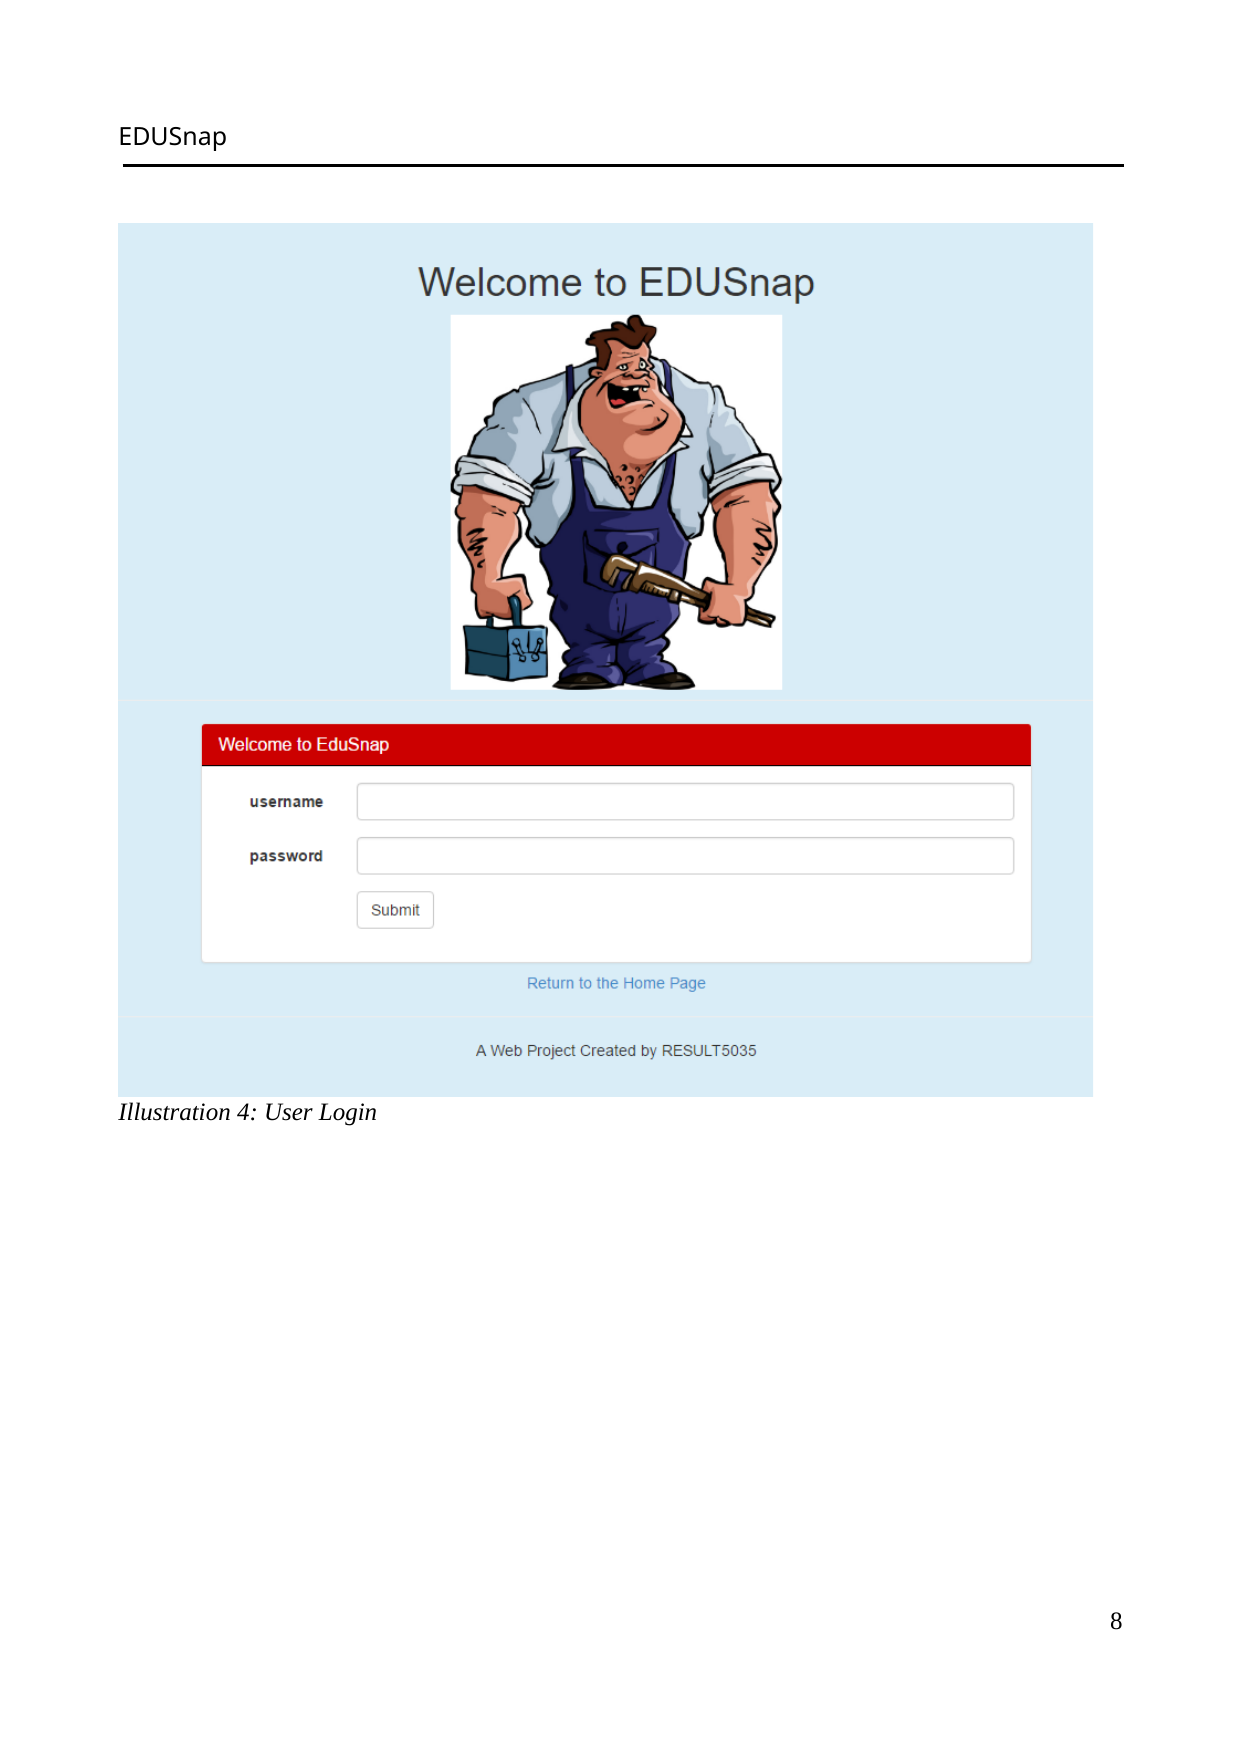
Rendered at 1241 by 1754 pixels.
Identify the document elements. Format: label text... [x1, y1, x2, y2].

text Illustration 4: User Login [118, 1097, 1093, 1126]
picture [118, 223, 1094, 1097]
